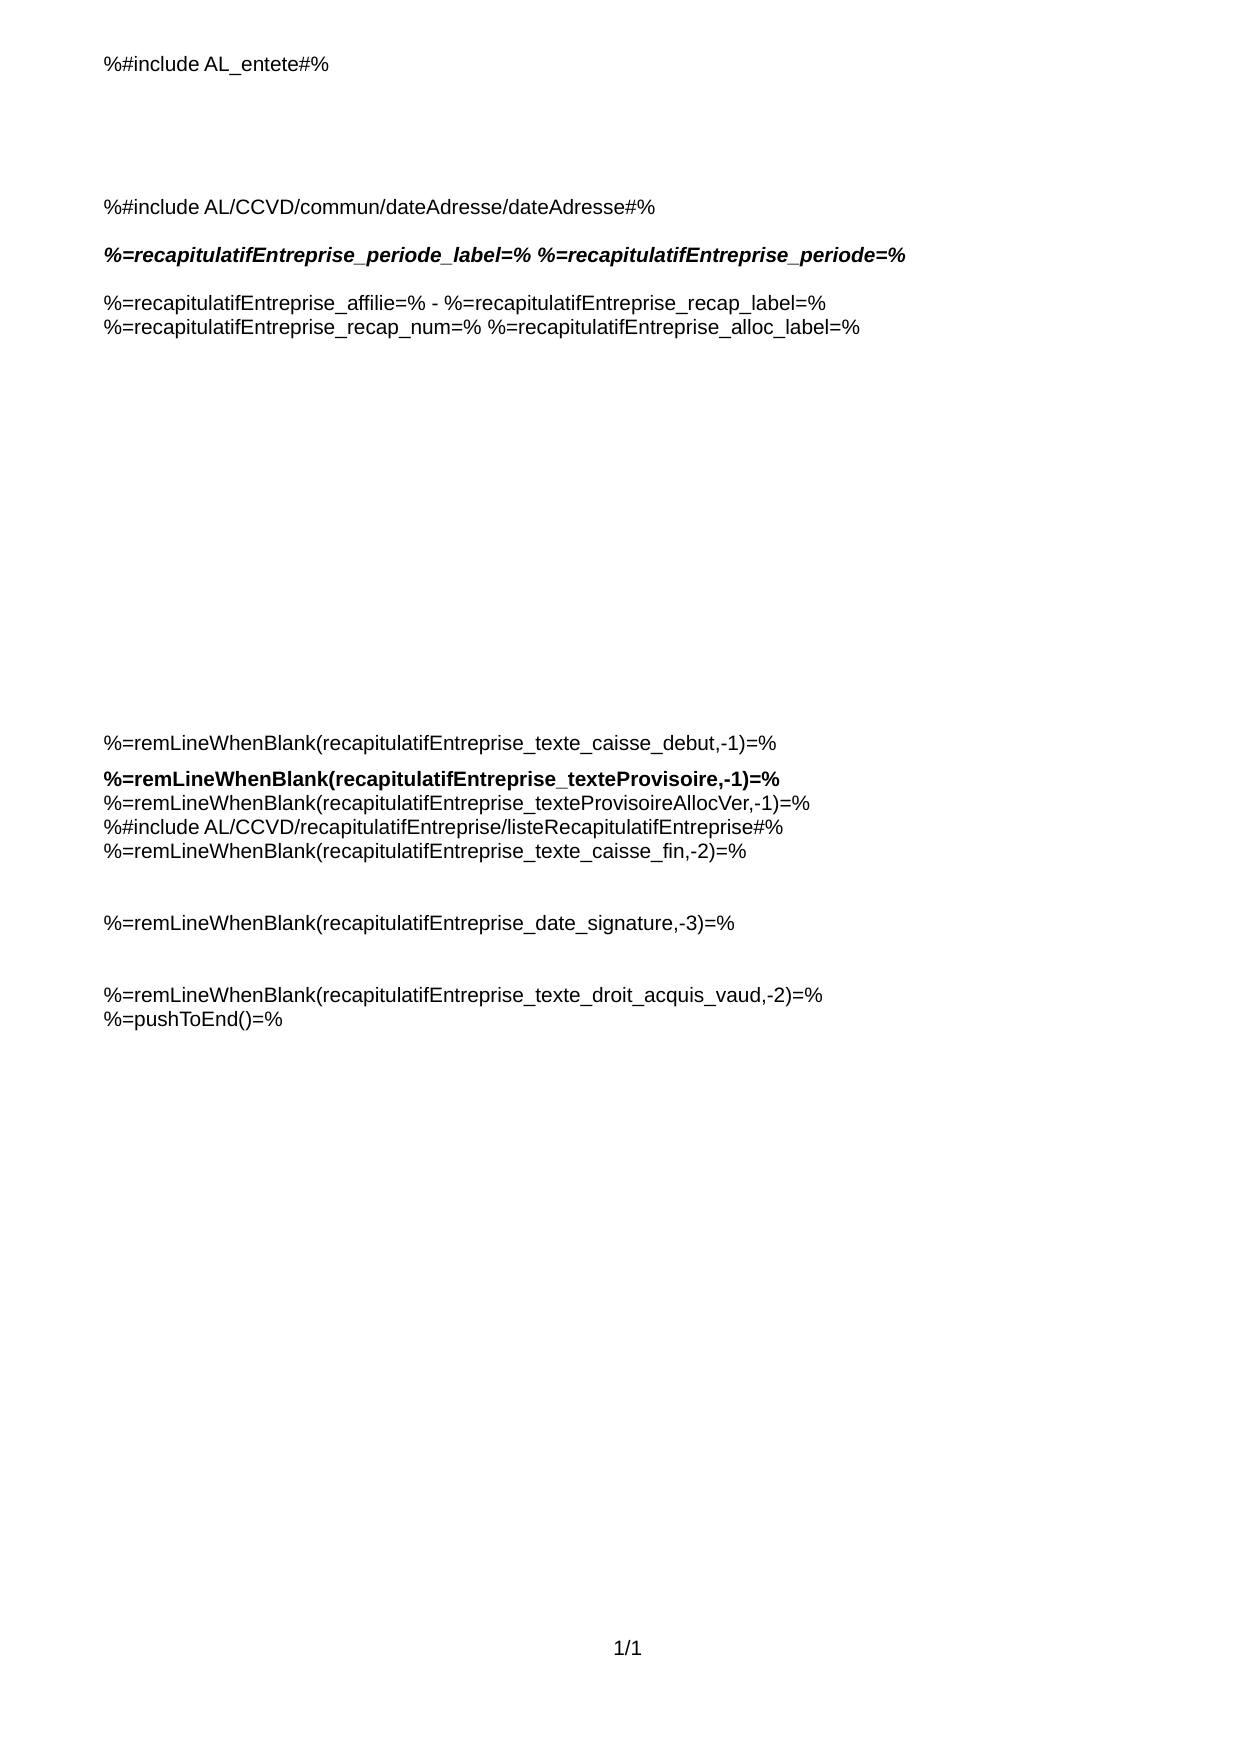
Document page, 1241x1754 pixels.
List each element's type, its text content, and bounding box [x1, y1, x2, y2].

text %=remLineWhenBlank(recapitulatifEntreprise_texteProvisoire,-1)=% [103, 767, 1161, 791]
text %=remLineWhenBlank(recapitulatifEntreprise_texteProvisoireAllocVer,-1)=% [103, 791, 1161, 815]
text %#include AL/CCVD/recapitulatifEntreprise/listeRecapitulatifEntreprise#% [103, 815, 1161, 839]
text %=remLineWhenBlank(recapitulatifEntreprise_texte_caisse_debut,-1)=% [103, 731, 1152, 754]
text %=remLineWhenBlank(recapitulatifEntreprise_date_signature,-3)=% [103, 911, 1152, 935]
text %=pushToEnd()=% [103, 1007, 1152, 1031]
text %=remLineWhenBlank(recapitulatifEntreprise_texte_caisse_fin,-2)=% [103, 839, 1152, 863]
text %=remLineWhenBlank(recapitulatifEntreprise_texte_droit_acquis_vaud,-2)=% [103, 983, 1152, 1007]
